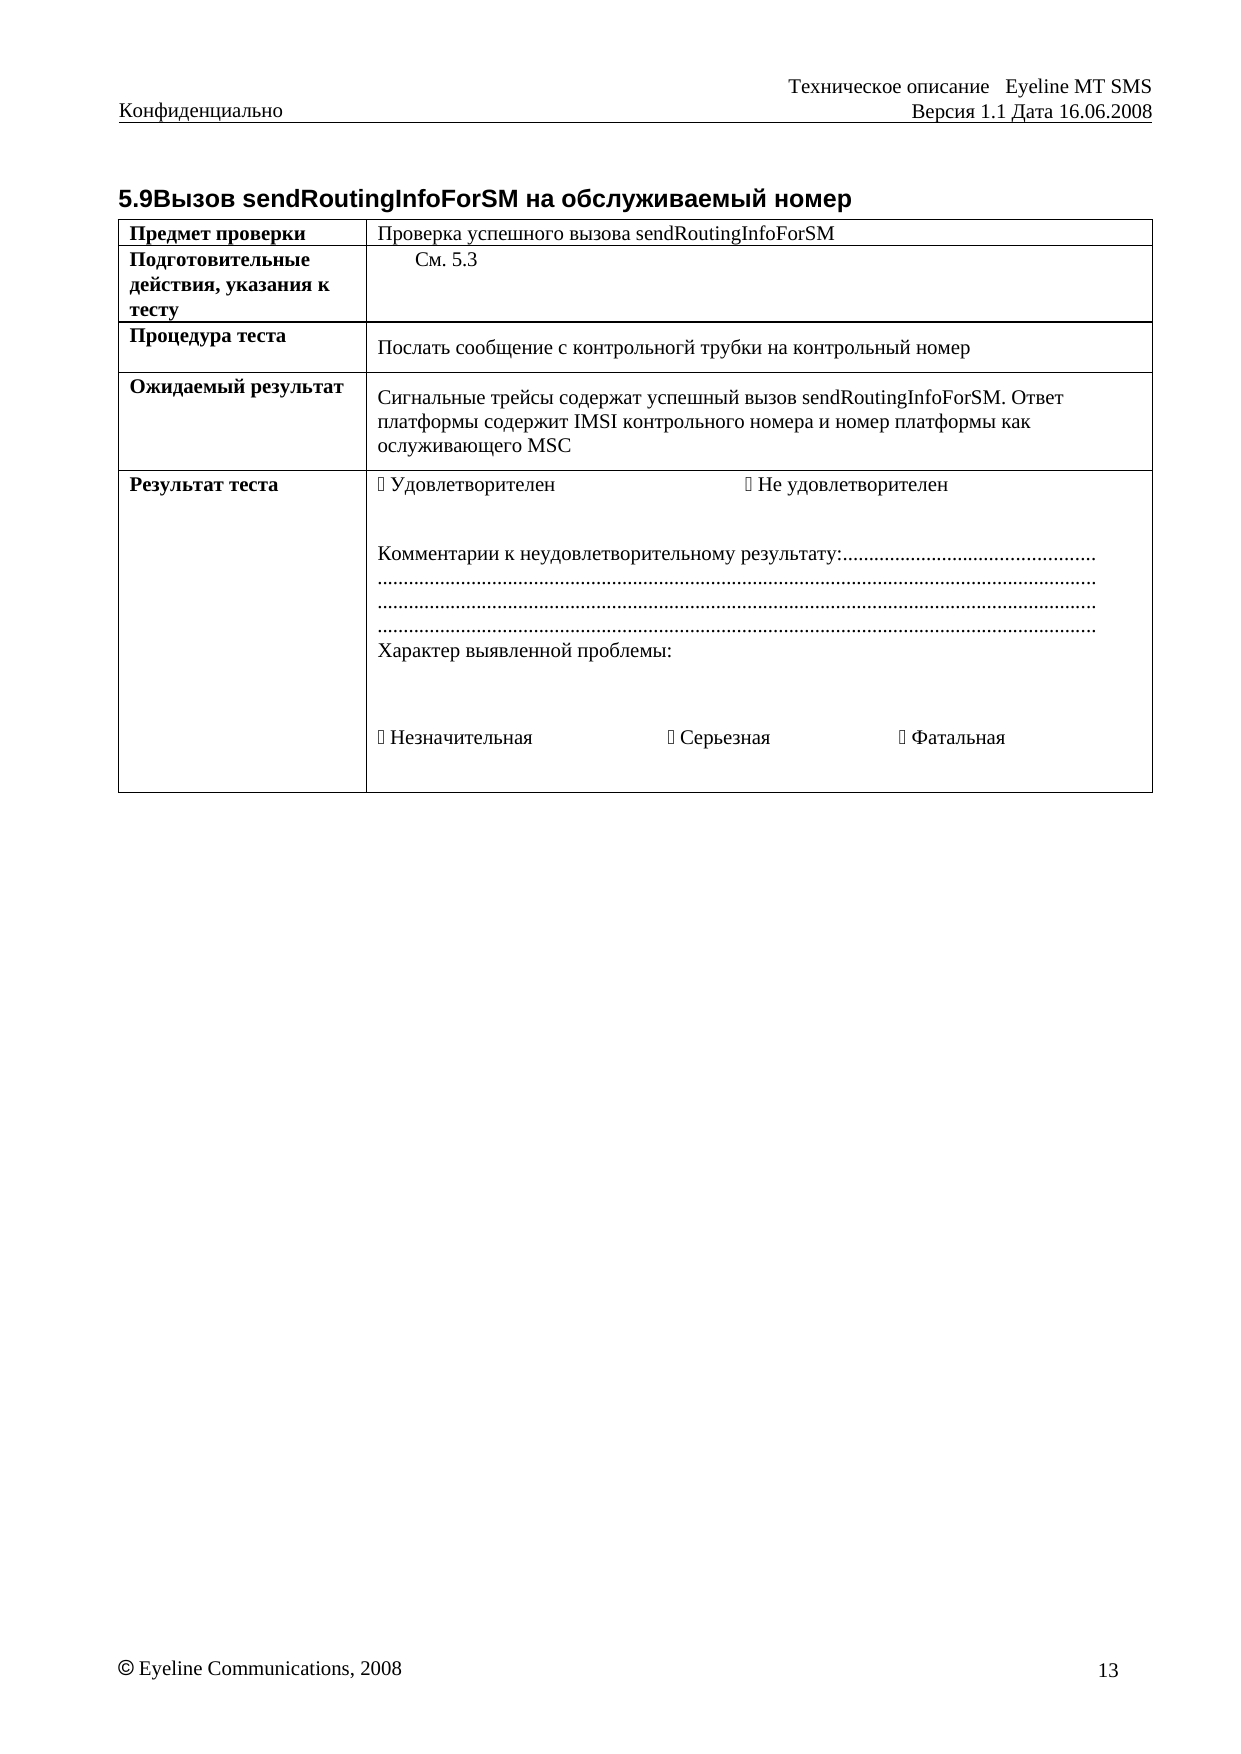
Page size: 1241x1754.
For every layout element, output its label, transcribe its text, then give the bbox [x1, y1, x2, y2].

table_header Предмет проверки [119, 220, 366, 245]
table_header  Не удовлетворителен [734, 471, 1152, 538]
table_header Проверка успешного вызова sendRoutingInfoForSM [367, 220, 1152, 245]
table_cell Процедура теста [119, 323, 366, 372]
table_cell Ожидаемый результат [119, 373, 366, 470]
table_cell  Фатальная [888, 723, 1152, 792]
table_header  Удовлетворителен [367, 471, 734, 538]
table_cell См. 5.3 [367, 246, 1152, 321]
subtitle Вызов sendRoutingInfoForSM на обслуживаемый номер [118, 184, 1151, 213]
table_cell Результат теста [119, 471, 366, 792]
table_cell Подготовительные действия, указания к тесту [119, 246, 366, 321]
table_cell Послать сообщение с контрольногй трубки на контрольный номер [367, 323, 1152, 372]
table_cell Сигнальные трейсы содержат успешный вызов sendRoutingInfoForSM. Ответ платформы содержит IMSI контрольного номера и номер платформы как ослуживающего MSC [367, 373, 1152, 470]
table_cell  Незначительная [367, 723, 656, 792]
table_cell Комментарии к неудовлетворительному результату: Характер выявленной проблемы: [367, 539, 1152, 723]
table_cell  Серьезная [656, 723, 887, 792]
